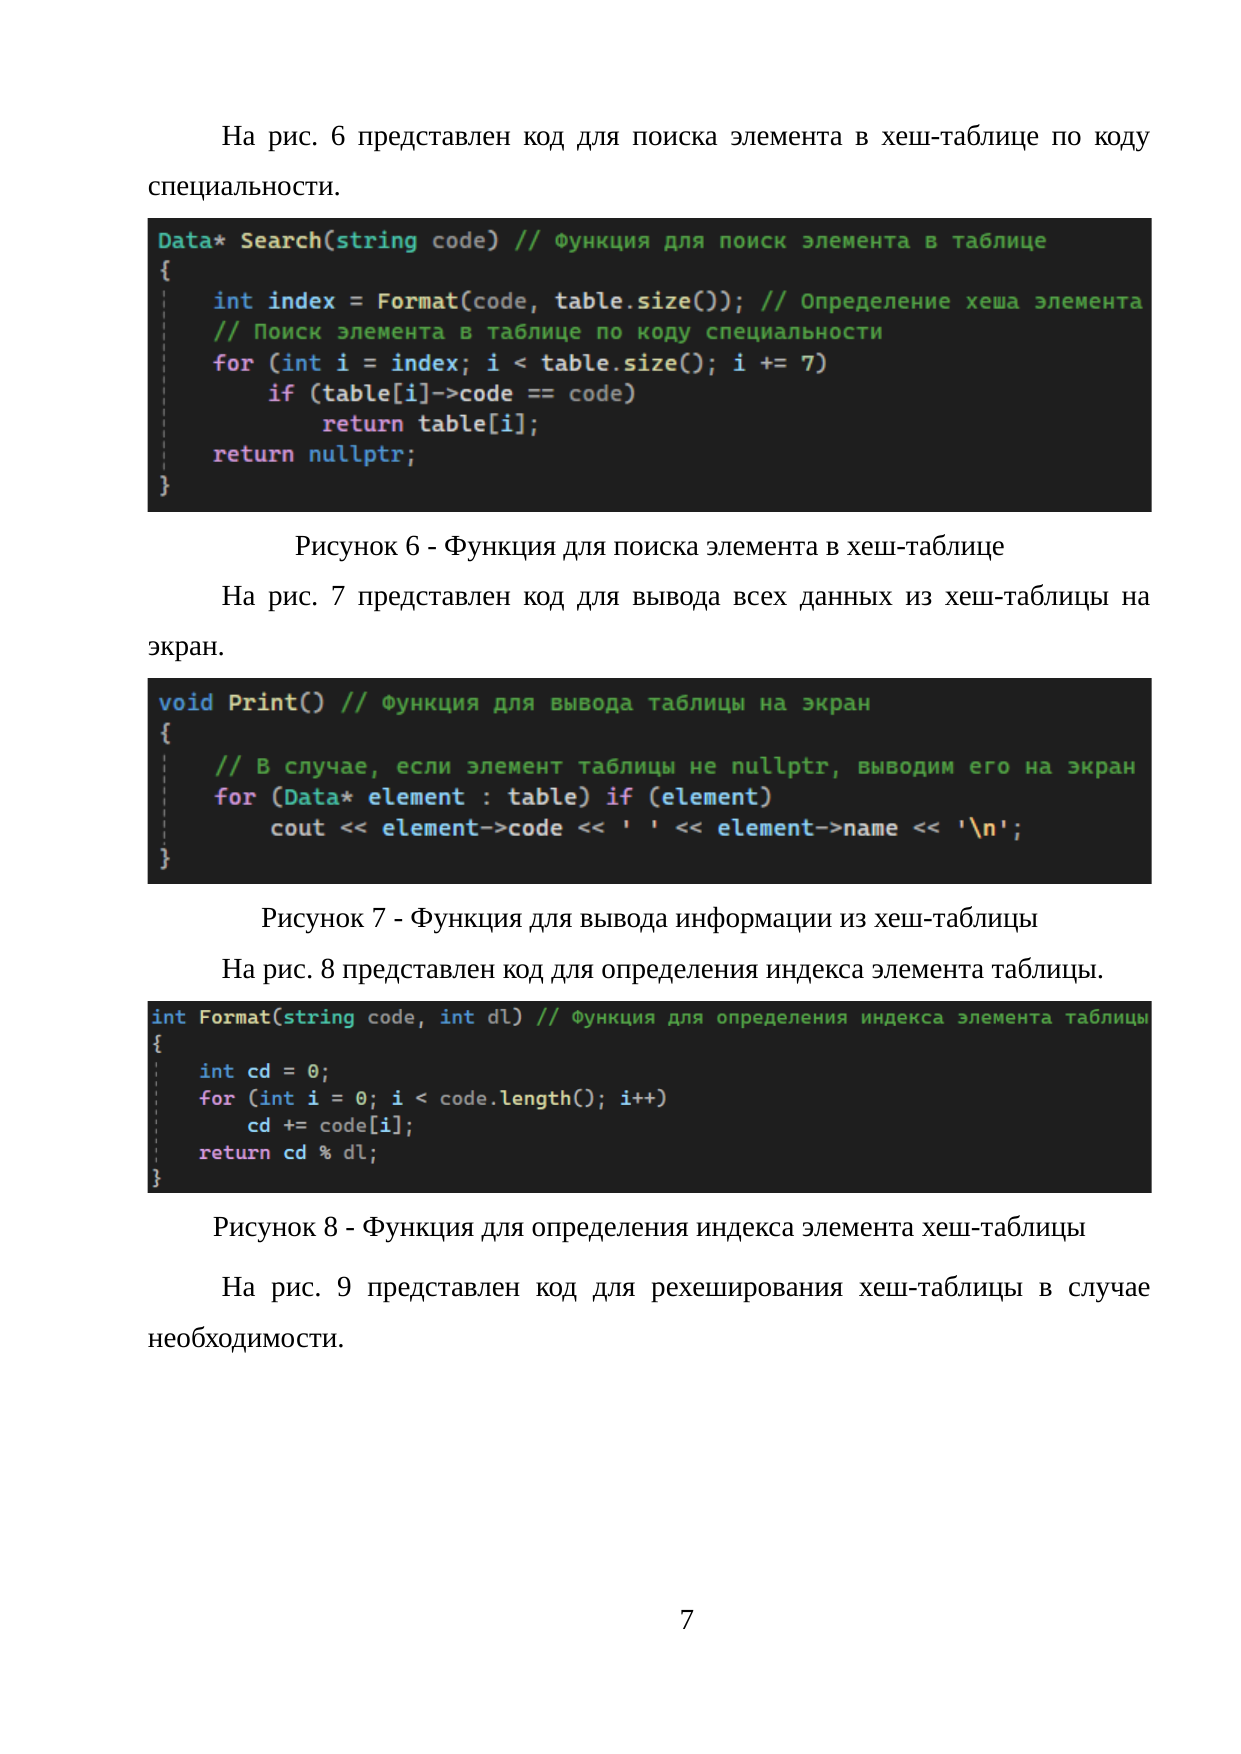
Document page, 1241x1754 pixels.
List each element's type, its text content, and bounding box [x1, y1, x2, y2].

text На рис. 6 представлен код для поиска элемента в хеш-таблице по коду специальности. [148, 118, 1152, 202]
picture [147, 678, 1152, 884]
text На рис. 7 представлен код для вывода всех данных из хеш-таблицы на экран. [148, 578, 1152, 662]
picture [147, 218, 1152, 512]
text Рисунок 8 - Функция для определения индекса элемента хеш-таблицы [148, 1209, 1152, 1243]
text На рис. 9 представлен код для рехеширования хеш-таблицы в случае необходимости. [148, 1269, 1152, 1353]
text На рис. 8 представлен код для определения индекса элемента таблицы. [148, 951, 1152, 984]
text Рисунок 6 - Функция для поиска элемента в хеш-таблице [148, 512, 1152, 561]
picture [147, 1001, 1152, 1193]
text Рисунок 7 - Функция для вывода информации из хеш-таблицы [148, 884, 1152, 934]
